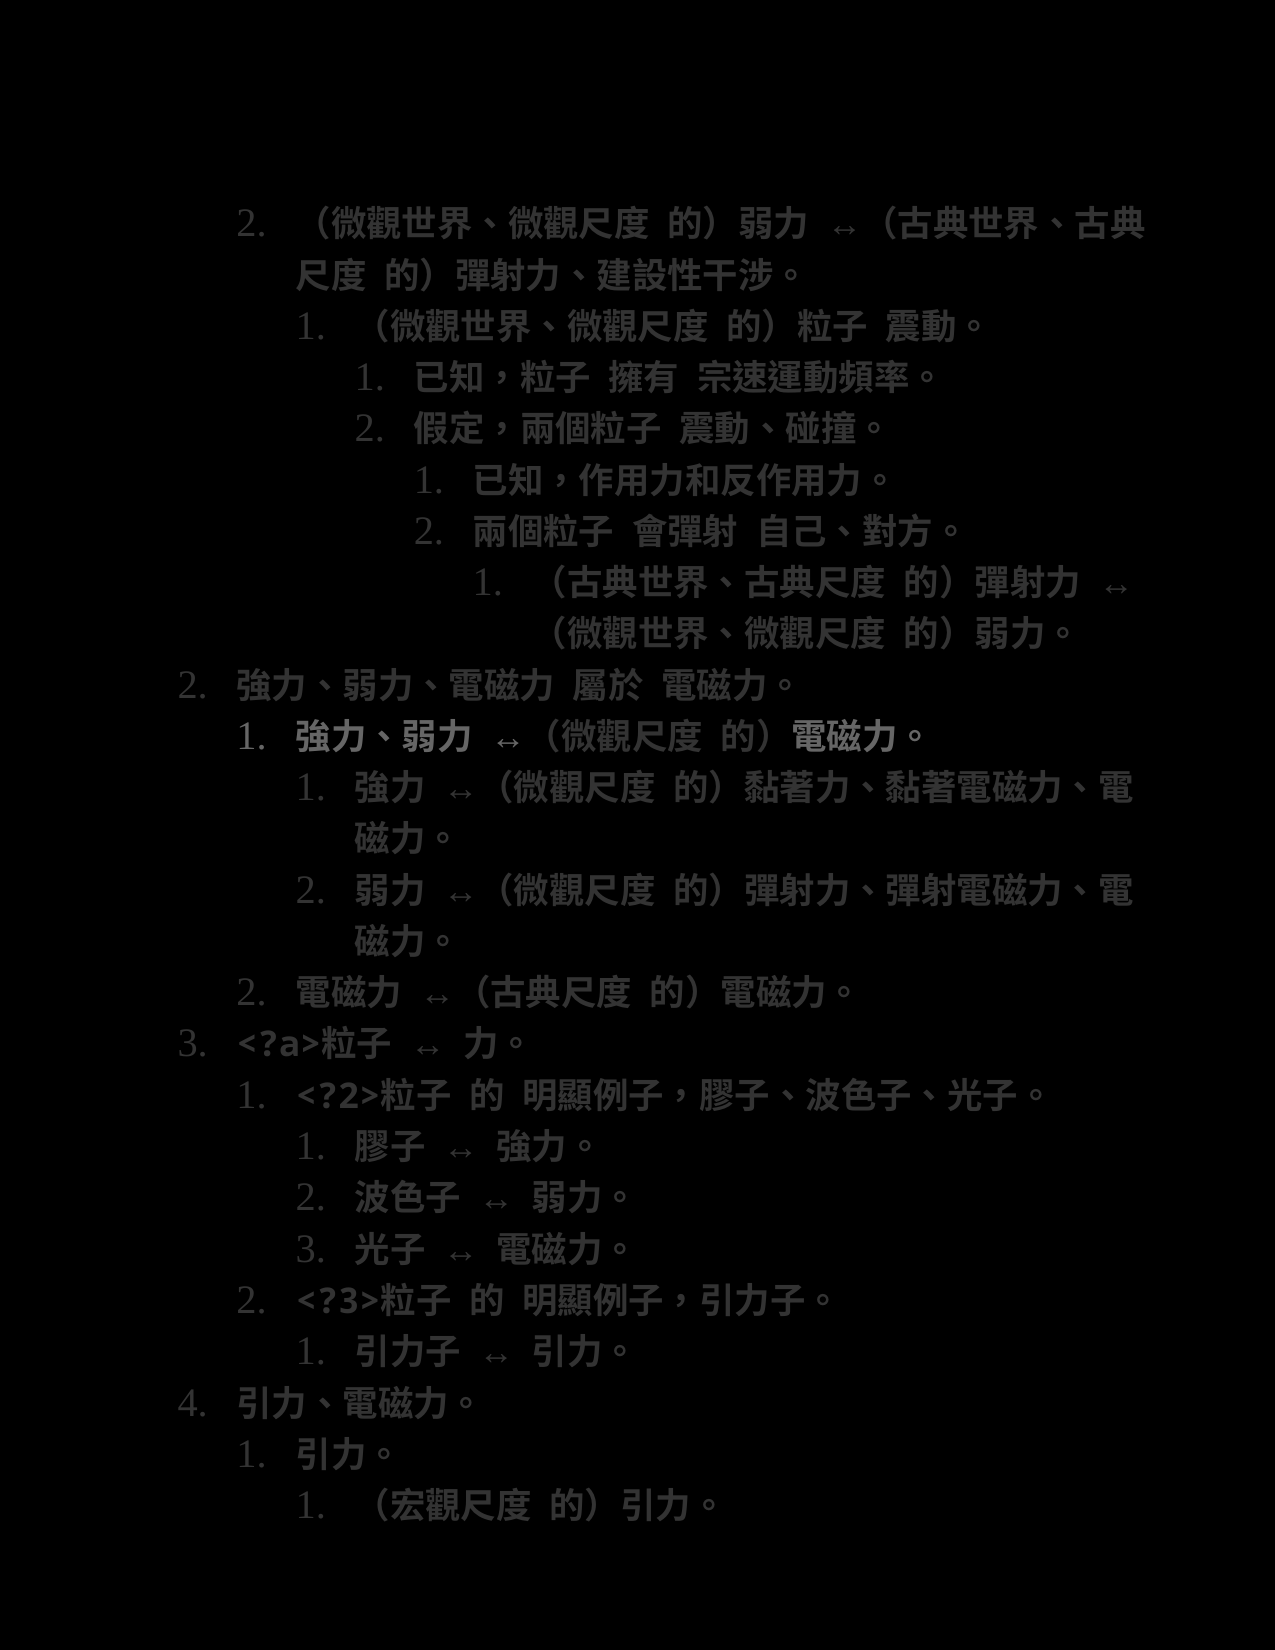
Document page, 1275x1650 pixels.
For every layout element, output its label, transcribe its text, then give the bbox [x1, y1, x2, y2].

list （古典世界、古典尺度 的）彈射力 ↔（微觀世界、微觀尺度 的）弱力。 [472, 554, 1157, 657]
list 波色子 ↔ 弱力。 [295, 1170, 1157, 1221]
list （宏觀尺度 的）引力。 [295, 1477, 1157, 1529]
list （微觀世界、微觀尺度 的）粒子 震動。 [295, 298, 1157, 349]
list 強力、弱力 ↔（微觀尺度 的）電磁力。 [236, 708, 1157, 759]
list 光子 ↔ 電磁力。 [295, 1221, 1157, 1272]
list 強力 ↔（微觀尺度 的）黏著力、黏著電磁力、電磁力。 [295, 759, 1157, 862]
list 引力子 ↔ 引力。 [295, 1324, 1157, 1375]
list 引力、電磁力。 [177, 1375, 1157, 1426]
list （微觀世界、微觀尺度 的）弱力 ↔（古典世界、古典尺度 的）彈射力、建設性干涉。 [236, 196, 1157, 298]
list 弱力 ↔（微觀尺度 的）彈射力、彈射電磁力、電磁力。 [295, 862, 1157, 964]
list 已知，作用力和反作用力。 [413, 452, 1157, 503]
list 膠子 ↔ 強力。 [295, 1118, 1157, 1170]
list 已知，粒子 擁有 宗速運動頻率。 [354, 349, 1157, 401]
list <?2>粒子 的 明顯例子，膠子、波色子、光子。 [236, 1067, 1157, 1118]
list 電磁力 ↔（古典尺度 的）電磁力。 [236, 964, 1157, 1016]
list 引力。 [236, 1426, 1157, 1477]
list 強力、弱力、電磁力 屬於 電磁力。 [177, 657, 1157, 708]
list 兩個粒子 會彈射 自己、對方。 [413, 503, 1157, 554]
list <?3>粒子 的 明顯例子，引力子。 [236, 1272, 1157, 1324]
list 假定，兩個粒子 震動、碰撞。 [354, 401, 1157, 452]
list <?a>粒子 ↔ 力。 [177, 1016, 1157, 1067]
